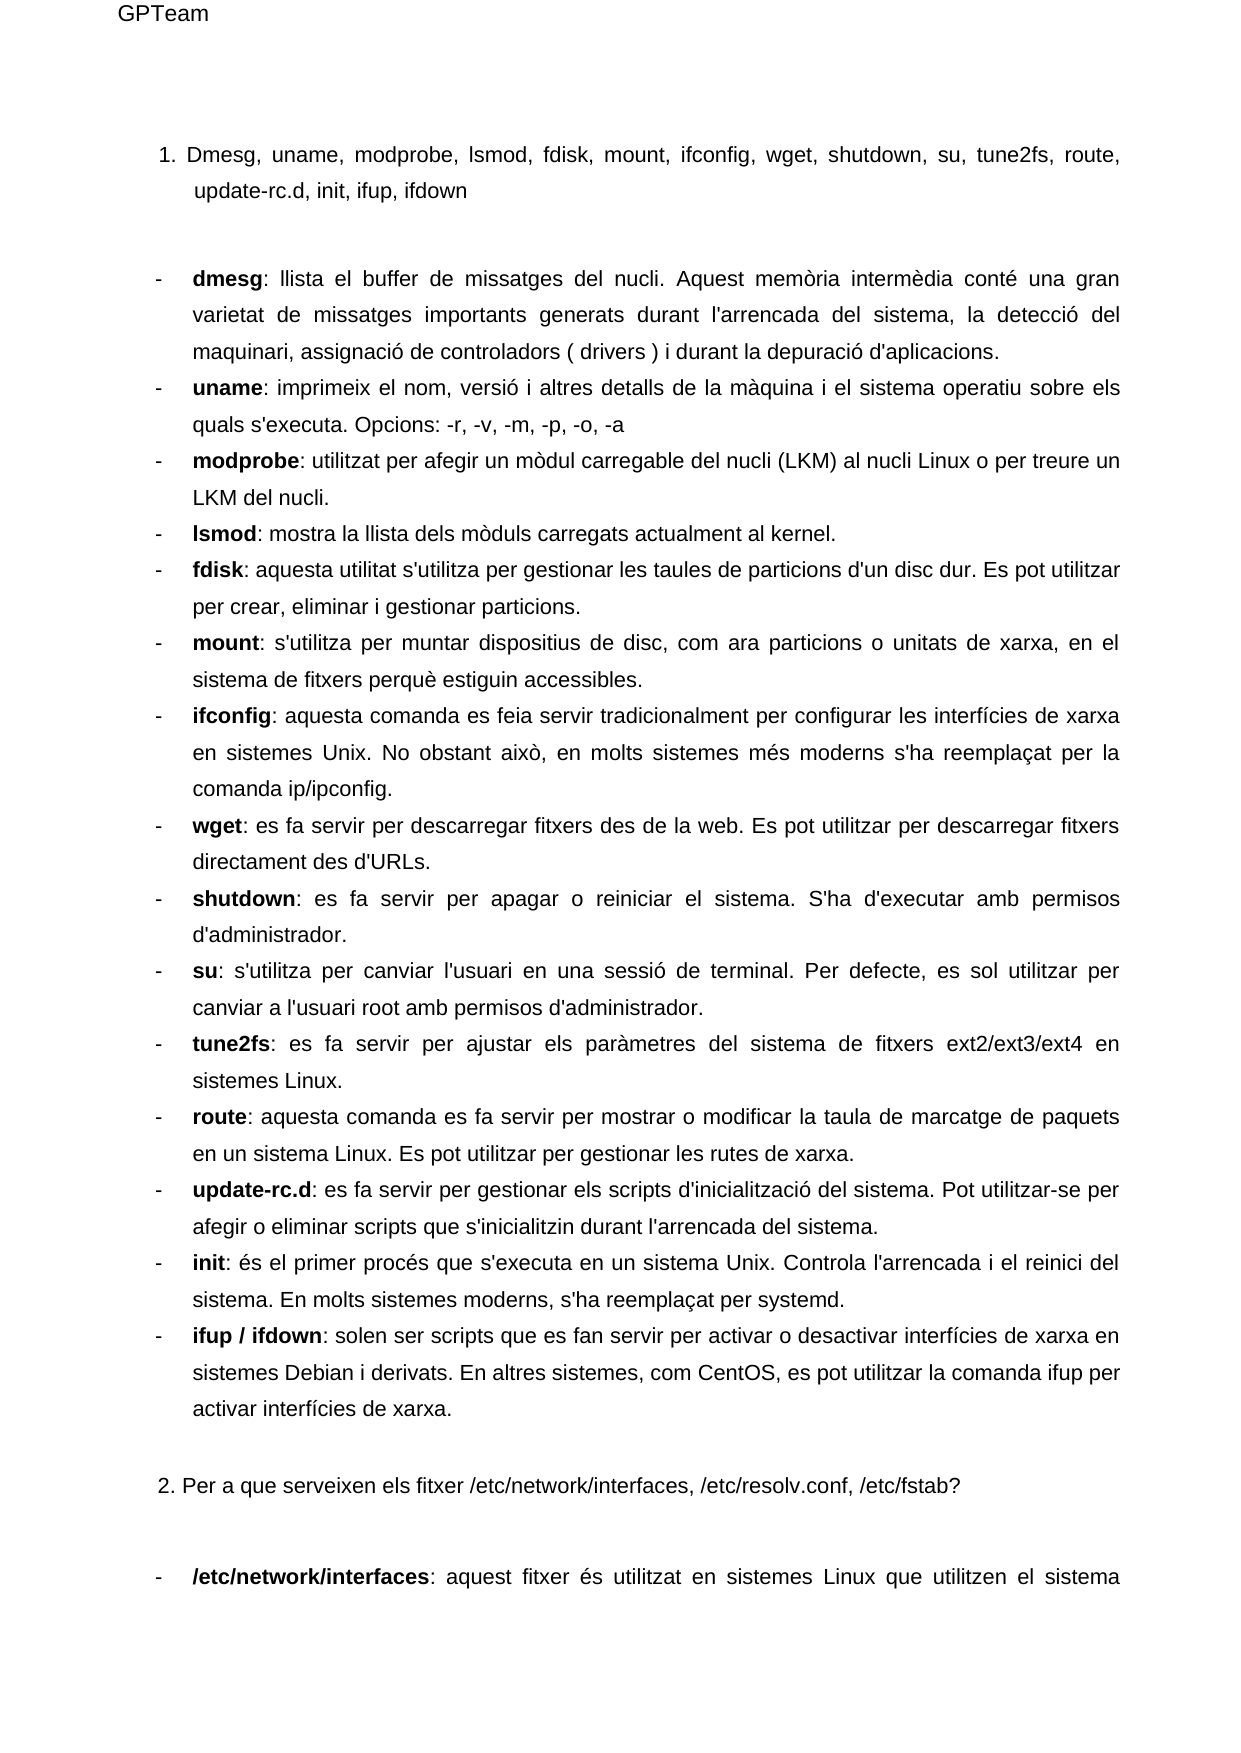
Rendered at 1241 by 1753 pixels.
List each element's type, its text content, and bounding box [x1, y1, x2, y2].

list dmesg: llista el buffer de missatges del nucli. Aquest memòria intermèdia conté una gran varietat de missatges importants generats durant l'arrencada del sistema, la detecció del maquinari, assignació de controladors ( drivers ) i durant la depuració d'aplicacions. [155, 266, 1121, 364]
list lsmod: mostra la llista dels mòduls carregats actualment al kernel. [155, 521, 1121, 546]
list wget: es fa servir per descarregar fitxers des de la web. Es pot utilitzar per descarregar fitxers directament des d'URLs. [155, 813, 1121, 874]
list init: és el primer procés que s'executa en un sistema Unix. Controla l'arrencada i el reinici del sistema. En molts sistemes moderns, s'ha reemplaçat per systemd. [155, 1250, 1121, 1312]
text 2. Per a que serveixen els fitxer /etc/network/interfaces, /etc/resolv.conf, /etc/fstab? [157, 1473, 1121, 1498]
list shutdown: es fa servir per apagar o reiniciar el sistema. S'ha d'executar amb permisos d'administrador. [155, 886, 1121, 947]
list su: s'utilitza per canviar l'usuari en una sessió de terminal. Per defecte, es sol utilitzar per canviar a l'usuari root amb permisos d'administrador. [155, 958, 1121, 1020]
list tune2fs: es fa servir per ajustar els paràmetres del sistema de fitxers ext2/ext3/ext4 en sistemes Linux. [155, 1031, 1121, 1093]
list ifconfig: aquesta comanda es feia servir tradicionalment per configurar les interfícies de xarxa en sistemes Unix. No obstant això, en molts sistemes més moderns s'ha reemplaçat per la comanda ip/ipconfig. [155, 703, 1121, 801]
list ifup / ifdown: solen ser scripts que es fan servir per activar o desactivar interfícies de xarxa en sistemes Debian i derivats. En altres sistemes, com CentOS, es pot utilitzar la comanda ifup per activar interfícies de xarxa. [155, 1323, 1121, 1421]
list uname: imprimeix el nom, versió i altres detalls de la màquina i el sistema operatiu sobre els quals s'executa. Opcions: -r, -v, -m, -p, -o, -a [155, 375, 1121, 437]
list route: aquesta comanda es fa servir per mostrar o modificar la taula de marcatge de paquets en un sistema Linux. Es pot utilitzar per gestionar les rutes de xarxa. [155, 1104, 1121, 1166]
list update-rc.d: es fa servir per gestionar els scripts d'inicialització del sistema. Pot utilitzar-se per afegir o eliminar scripts que s'inicialitzin durant l'arrencada del sistema. [155, 1177, 1121, 1239]
list fdisk: aquesta utilitat s'utilitza per gestionar les taules de particions d'un disc dur. Es pot utilitzar per crear, eliminar i gestionar particions. [155, 557, 1121, 619]
list mount: s'utilitza per muntar dispositius de disc, com ara particions o unitats de xarxa, en el sistema de fitxers perquè estiguin accessibles. [155, 630, 1121, 692]
text 1. Dmesg, uname, modprobe, lsmod, fdisk, mount, ifconfig, wget, shutdown, su, tune2fs, route, update-rc.d, init, ifup, ifdown [158, 141, 1121, 203]
list /etc/network/interfaces: aquest fitxer és utilitzat en sistemes Linux que utilitzen el sistema [155, 1564, 1121, 1589]
list modprobe: utilitzat per afegir un mòdul carregable del nucli (LKM) al nucli Linux o per treure un LKM del nucli. [155, 448, 1121, 510]
